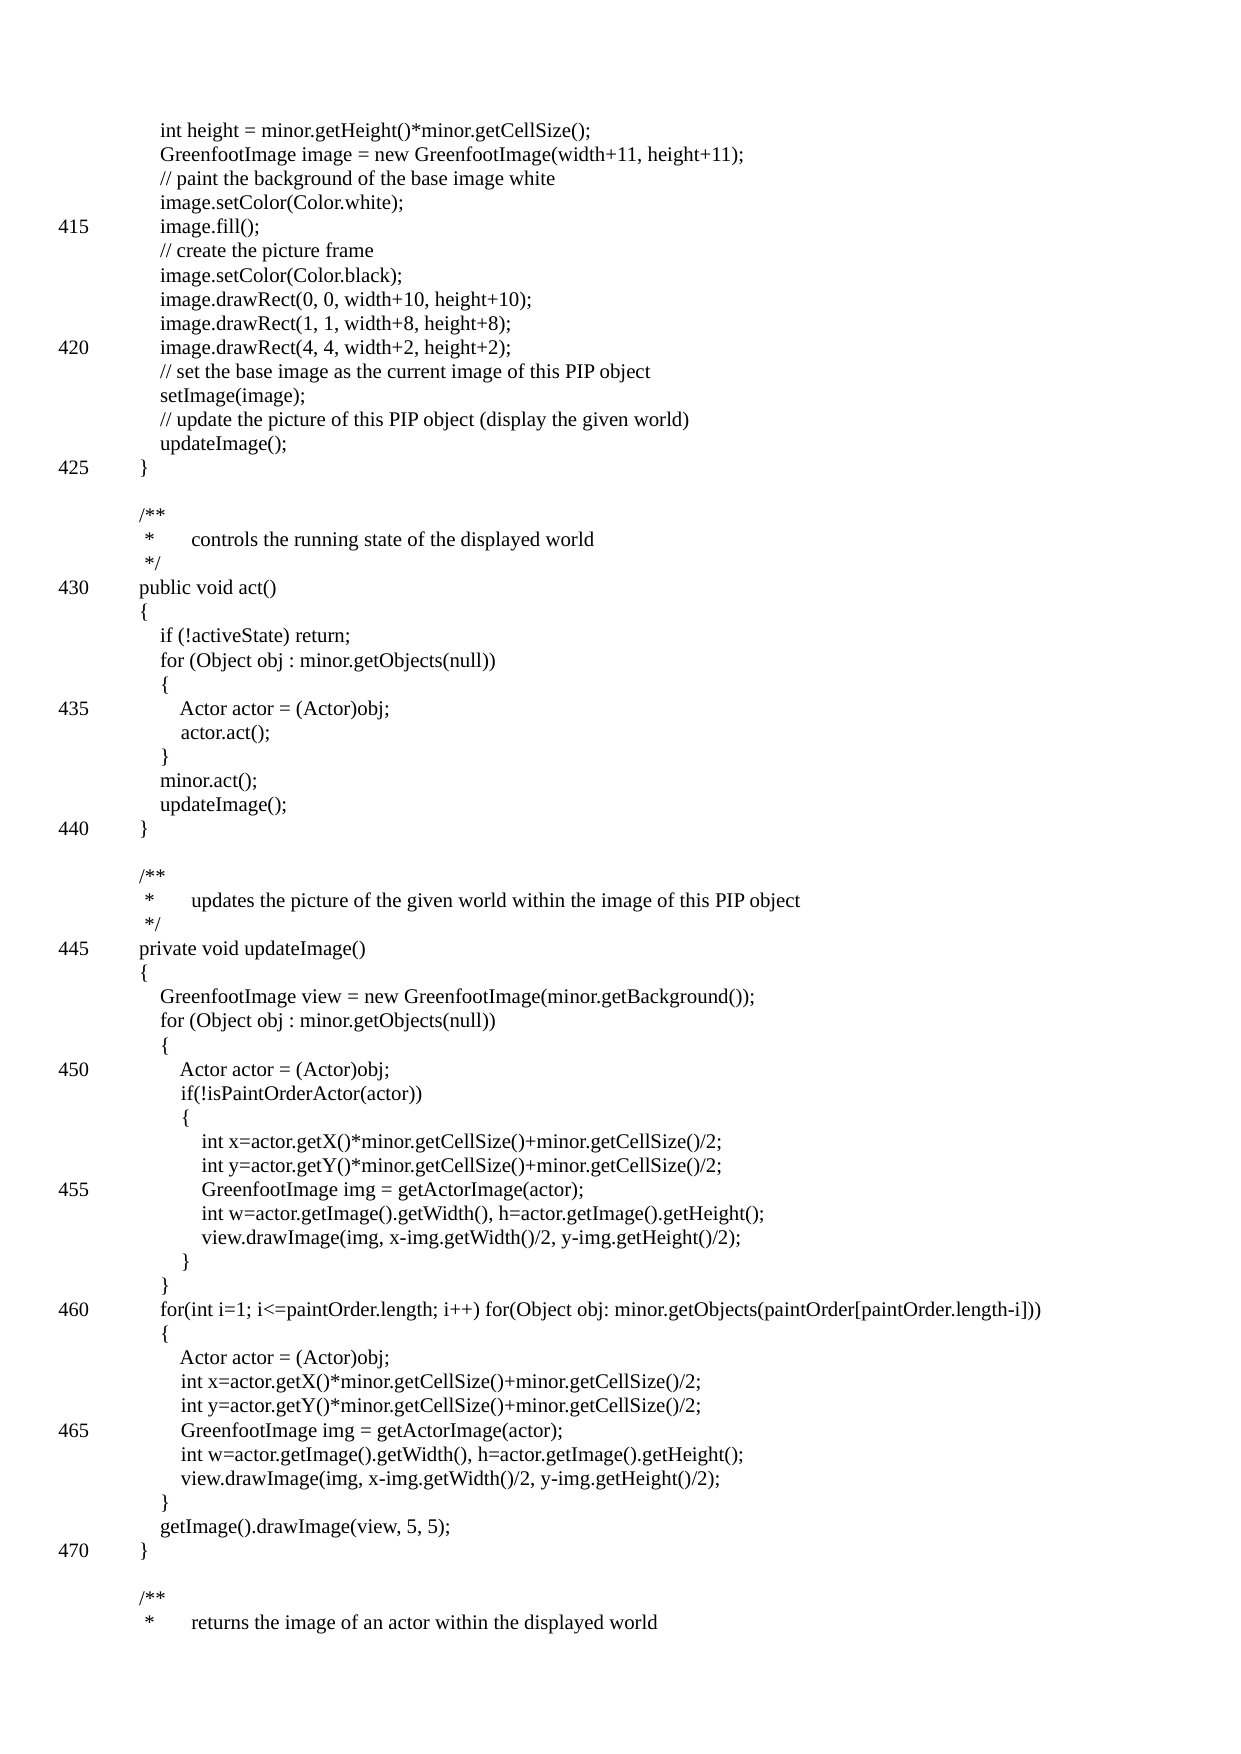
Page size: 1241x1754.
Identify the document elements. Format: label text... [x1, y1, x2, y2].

text * controls the running state of the displayed world [118, 527, 1122, 551]
text image.setColor(Color.black); [118, 262, 1122, 287]
text { [118, 1105, 1122, 1129]
text int w=actor.getImage().getWidth(), h=actor.getImage().getHeight(); [118, 1442, 1122, 1466]
text image.fill(); [118, 214, 1122, 238]
text actor.act(); [118, 720, 1122, 744]
text } [118, 1538, 1122, 1562]
text if(!isPaintOrderActor(actor)) [118, 1081, 1122, 1105]
text } [118, 816, 1122, 840]
text int y=actor.getY()*minor.getCellSize()+minor.getCellSize()/2; [118, 1153, 1122, 1177]
text Actor actor = (Actor)obj; [118, 1345, 1122, 1369]
text private void updateImage() [118, 936, 1122, 960]
text */ [118, 912, 1122, 936]
text GreenfootImage view = new GreenfootImage(minor.getBackground()); [118, 984, 1122, 1008]
text } [118, 1490, 1122, 1514]
text /** [118, 503, 1122, 527]
text } [118, 744, 1122, 768]
text { [118, 960, 1122, 984]
text } [118, 1249, 1122, 1273]
text for (Object obj : minor.getObjects(null)) [118, 1008, 1122, 1032]
text int y=actor.getY()*minor.getCellSize()+minor.getCellSize()/2; [118, 1393, 1122, 1417]
text int x=actor.getX()*minor.getCellSize()+minor.getCellSize()/2; [118, 1129, 1122, 1153]
text { [118, 1032, 1122, 1057]
text image.setColor(Color.white); [118, 190, 1122, 214]
text minor.act(); [118, 768, 1122, 792]
text * updates the picture of the given world within the image of this PIP object [118, 888, 1122, 912]
text Actor actor = (Actor)obj; [118, 1057, 1122, 1081]
text } [118, 455, 1122, 479]
text public void act() [118, 575, 1122, 599]
text int w=actor.getImage().getWidth(), h=actor.getImage().getHeight(); [118, 1201, 1122, 1225]
text if (!activeState) return; [118, 623, 1122, 647]
text */ [118, 551, 1122, 575]
text for (Object obj : minor.getObjects(null)) [118, 647, 1122, 672]
text } [118, 1273, 1122, 1297]
text // paint the background of the base image white [118, 166, 1122, 190]
text // update the picture of this PIP object (display the given world) [118, 407, 1122, 431]
text * returns the image of an actor within the displayed world [118, 1610, 1122, 1634]
text updateImage(); [118, 792, 1122, 816]
text view.drawImage(img, x-img.getWidth()/2, y-img.getHeight()/2); [118, 1225, 1122, 1249]
text GreenfootImage image = new GreenfootImage(width+11, height+11); [118, 142, 1122, 166]
text // create the picture frame [118, 238, 1122, 262]
text { [118, 1321, 1122, 1345]
text int height = minor.getHeight()*minor.getCellSize(); [118, 118, 1122, 142]
text { [118, 672, 1122, 696]
text image.drawRect(4, 4, width+2, height+2); [118, 335, 1122, 359]
text GreenfootImage img = getActorImage(actor); [118, 1417, 1122, 1442]
text GreenfootImage img = getActorImage(actor); [118, 1177, 1122, 1201]
text getImage().drawImage(view, 5, 5); [118, 1514, 1122, 1538]
text /** [118, 864, 1122, 888]
text int x=actor.getX()*minor.getCellSize()+minor.getCellSize()/2; [118, 1369, 1122, 1393]
text { [118, 599, 1122, 623]
text view.drawImage(img, x-img.getWidth()/2, y-img.getHeight()/2); [118, 1466, 1122, 1490]
text updateImage(); [118, 431, 1122, 455]
text Actor actor = (Actor)obj; [118, 696, 1122, 720]
text /** [118, 1586, 1122, 1610]
text image.drawRect(1, 1, width+8, height+8); [118, 311, 1122, 335]
text // set the base image as the current image of this PIP object [118, 359, 1122, 383]
text setImage(image); [118, 383, 1122, 407]
text for(int i=1; i<=paintOrder.length; i++) for(Object obj: minor.getObjects(paintOrder[paintOrder.length-i])) [118, 1297, 1122, 1321]
text image.drawRect(0, 0, width+10, height+10); [118, 287, 1122, 311]
